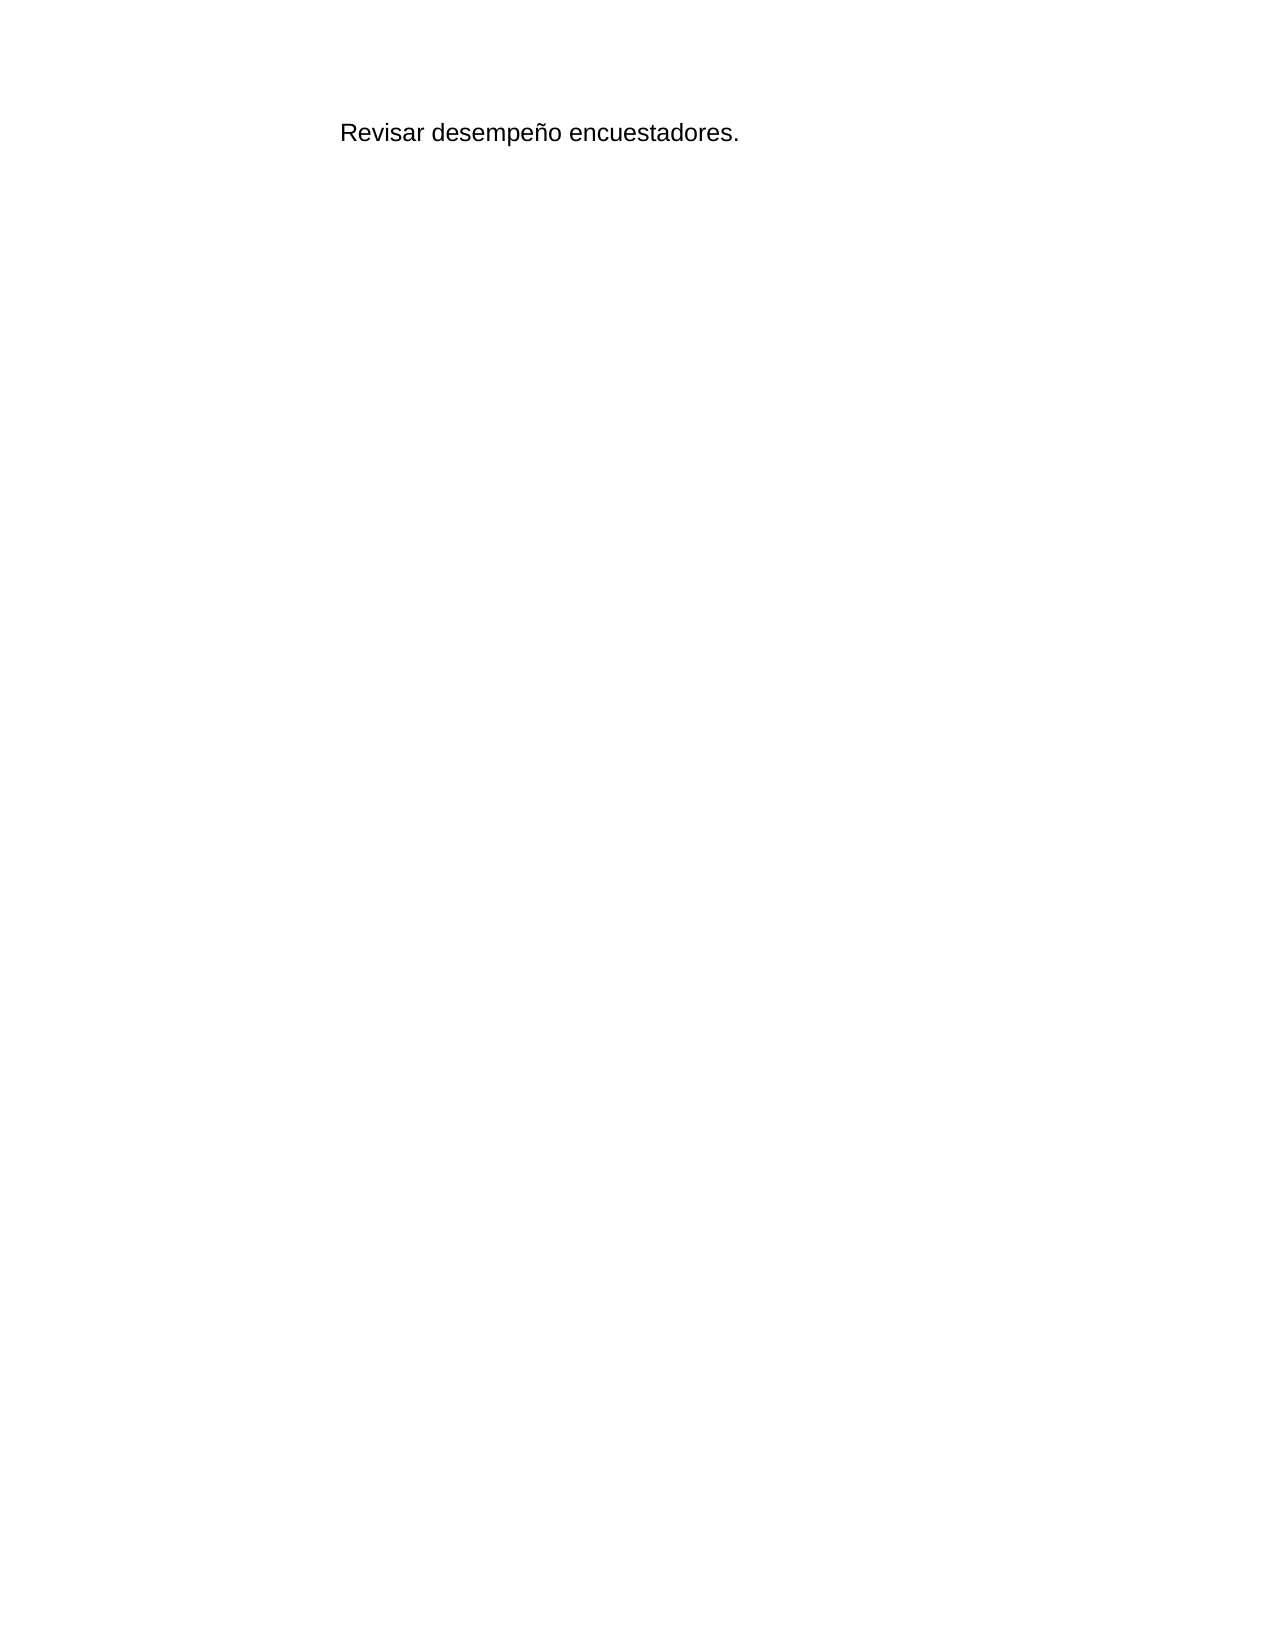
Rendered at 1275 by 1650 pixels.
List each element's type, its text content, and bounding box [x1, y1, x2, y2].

text Revisar desempeño encuestadores. [118, 118, 1157, 147]
